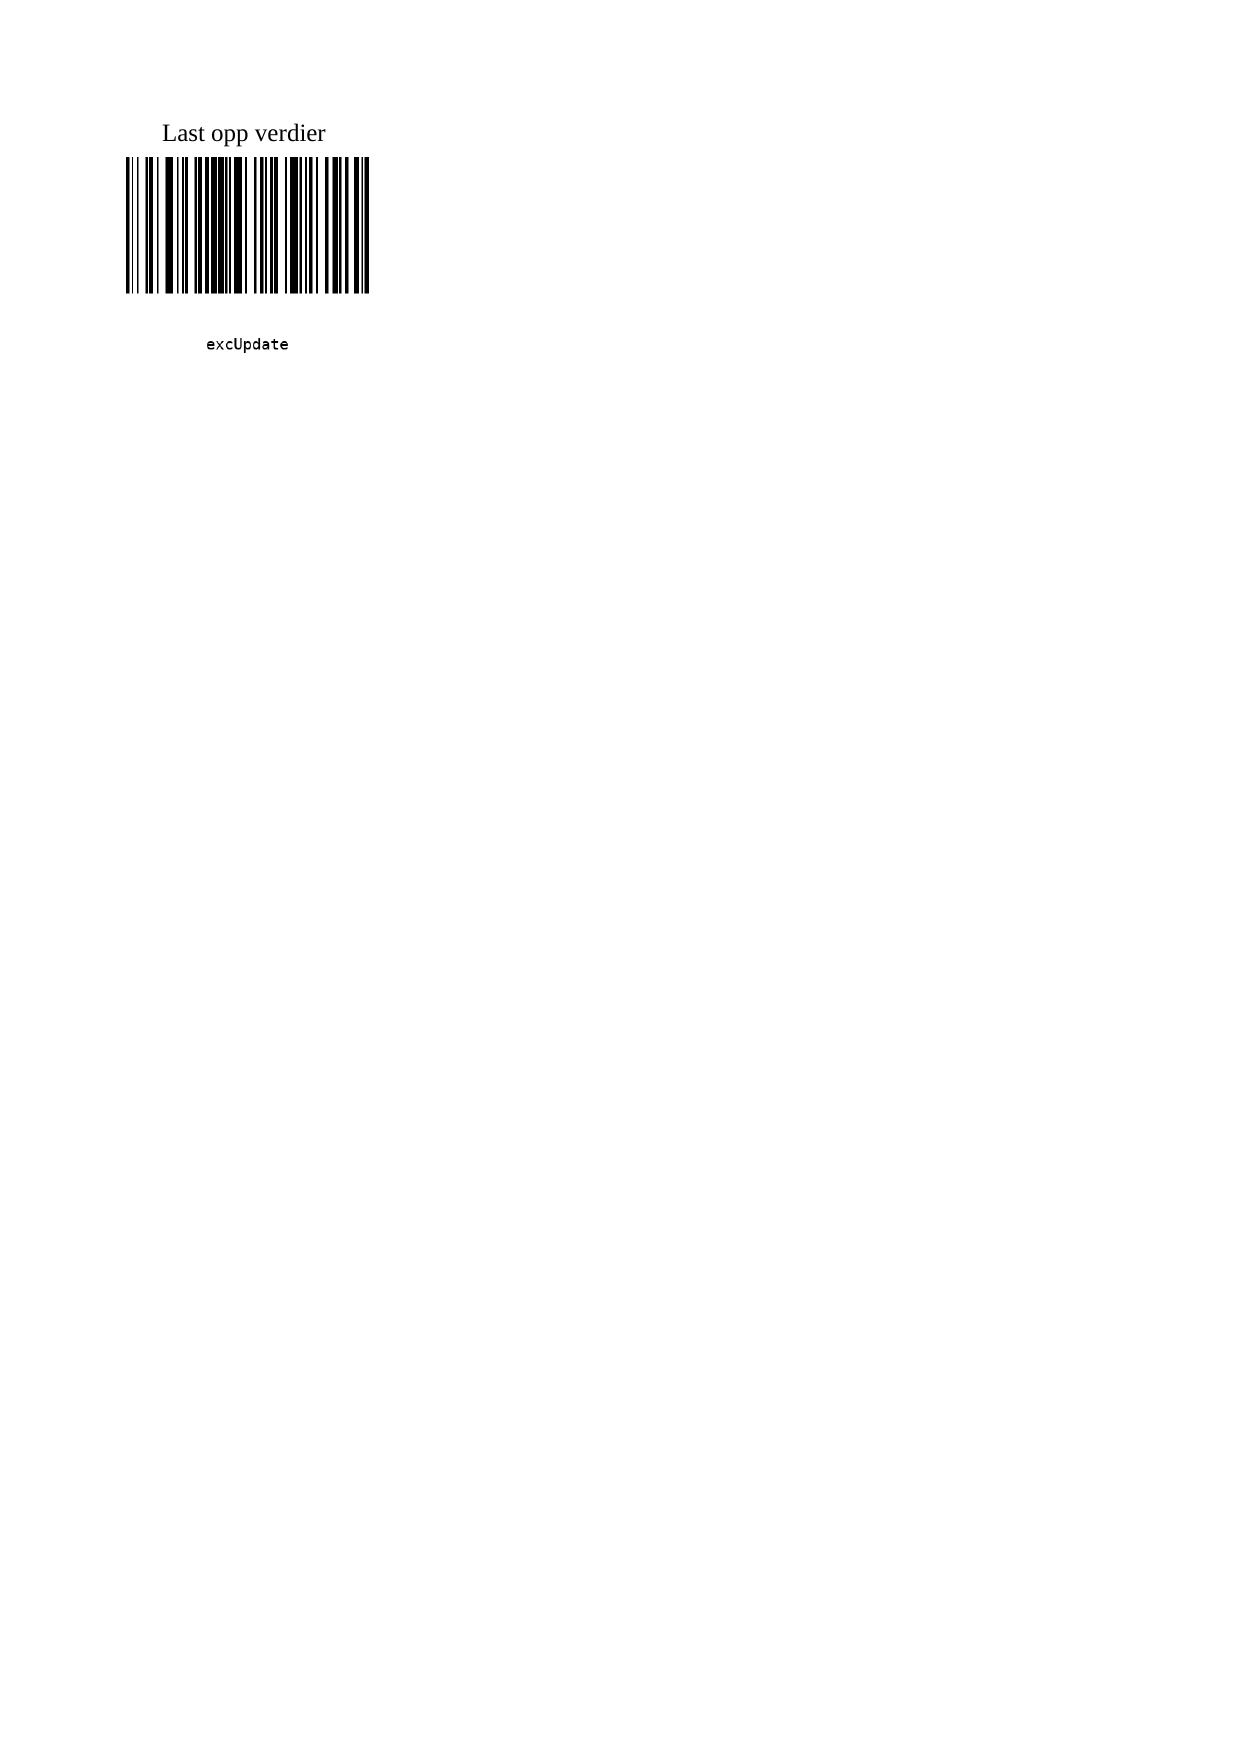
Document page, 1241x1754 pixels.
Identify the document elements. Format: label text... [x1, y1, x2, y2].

picture [103, 148, 391, 363]
text Last opp verdier [118, 118, 1122, 147]
